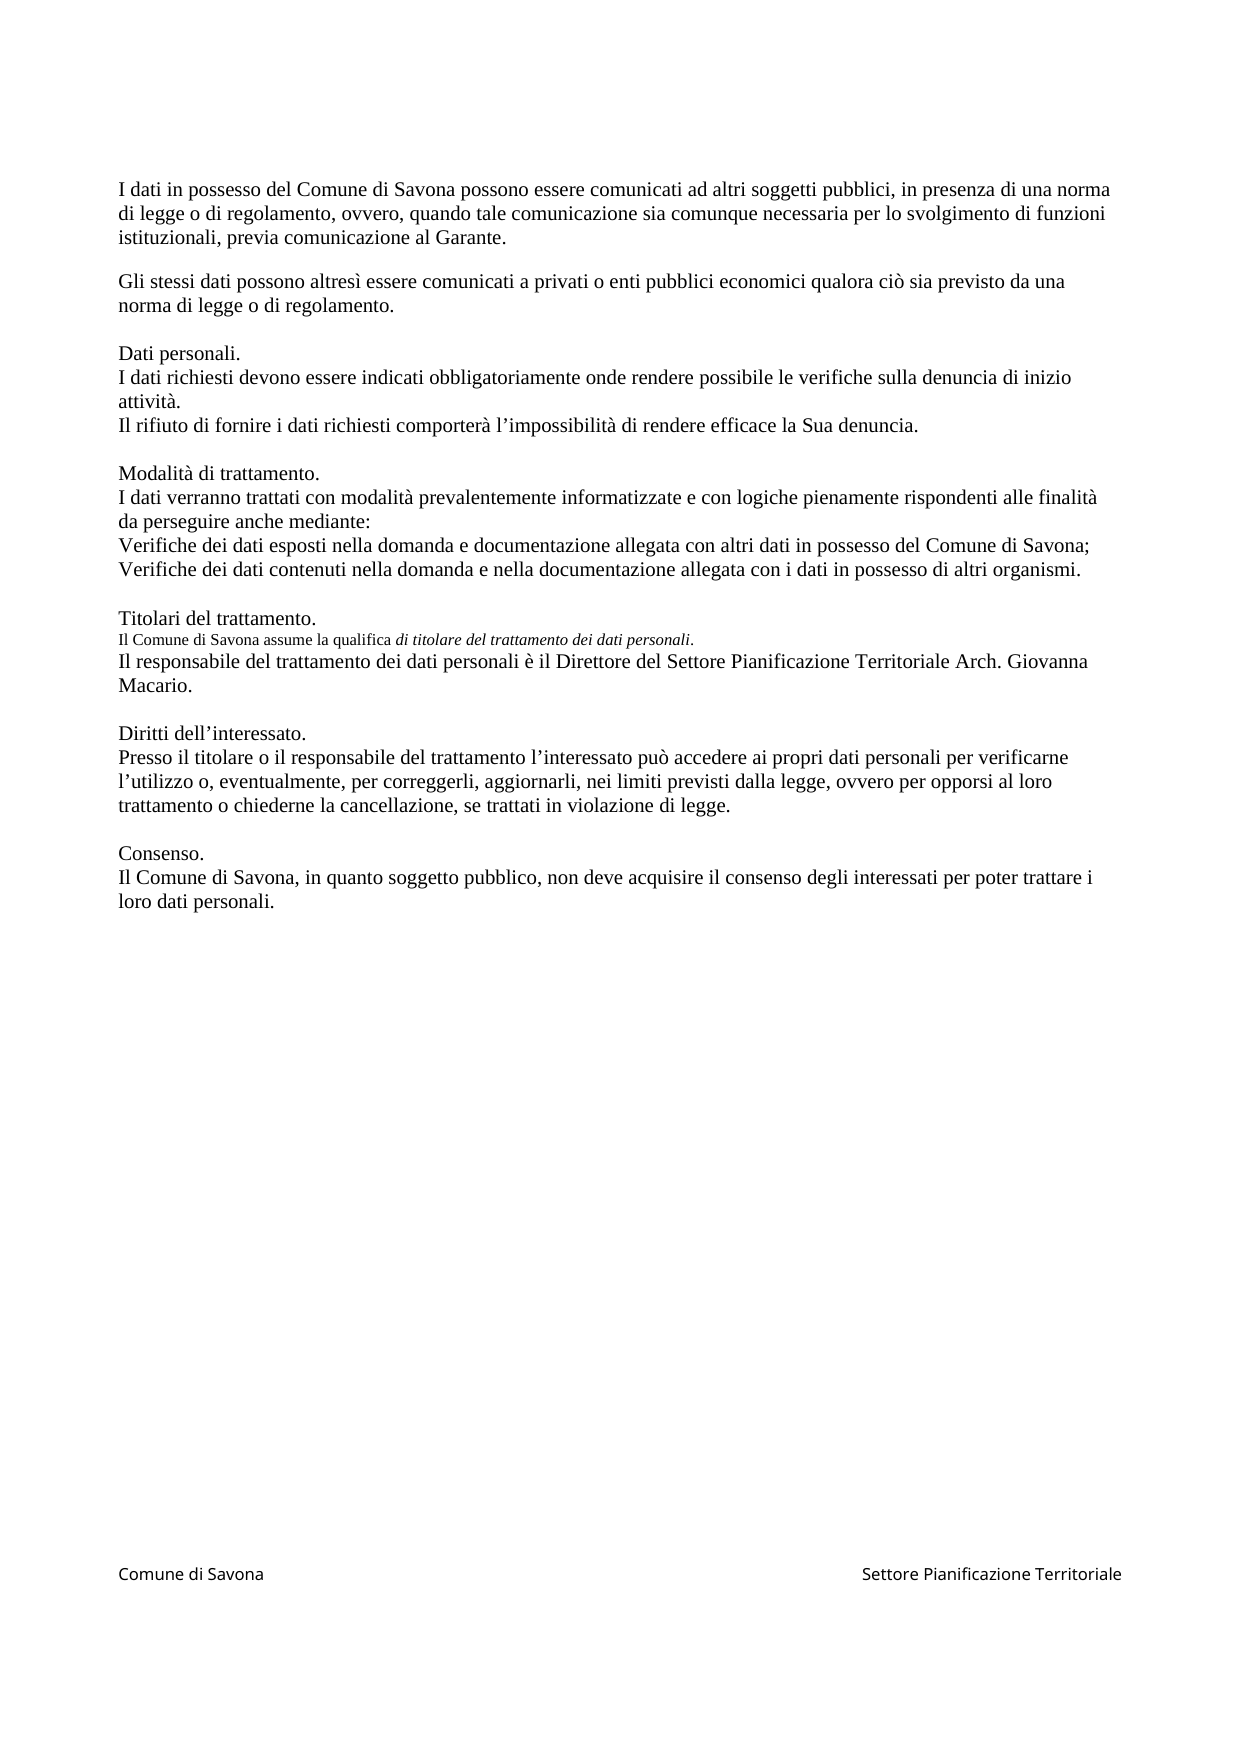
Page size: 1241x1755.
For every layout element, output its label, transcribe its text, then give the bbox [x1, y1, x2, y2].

text Il Comune di Savona assume la qualifica di titolare del trattamento dei dati personali. [118, 629, 1122, 649]
text Verifiche dei dati esposti nella domanda e documentazione allegata con altri dati in possesso del Comune di Savona; [118, 533, 1122, 557]
text Verifiche dei dati contenuti nella domanda e nella documentazione allegata con i dati in possesso di altri organismi. [118, 557, 1122, 581]
text Dati personali. [118, 341, 1122, 365]
text I dati verranno trattati con modalità prevalentemente informatizzate e con logiche pienamente rispondenti alle finalità da perseguire anche mediante: [118, 485, 1122, 533]
text Titolari del trattamento. [118, 605, 1122, 629]
text Il Comune di Savona, in quanto soggetto pubblico, non deve acquisire il consenso degli interessati per poter trattare i loro dati personali. [118, 865, 1122, 913]
text Presso il titolare o il responsabile del trattamento l’interessato può accedere ai propri dati personali per verificarne l’utilizzo o, eventualmente, per correggerli, aggiornarli, nei limiti previsti dalla legge, ovvero per opporsi al loro trattamento o chiederne la cancellazione, se trattati in violazione di legge. [118, 745, 1122, 817]
text Modalità di trattamento. [118, 461, 1122, 485]
text I dati richiesti devono essere indicati obbligatoriamente onde rendere possibile le verifiche sulla denuncia di inizio attività. [118, 365, 1122, 413]
text Gli stessi dati possono altresì essere comunicati a privati o enti pubblici economici qualora ciò sia previsto da una norma di legge o di regolamento. [118, 268, 1122, 317]
text Il responsabile del trattamento dei dati personali è il Direttore del Settore Pianificazione Territoriale Arch. Giovanna Macario. [118, 649, 1122, 697]
text Diritti dell’interessato. [118, 721, 1122, 745]
text Il rifiuto di fornire i dati richiesti comporterà l’impossibilità di rendere efficace la Sua denuncia. [118, 413, 1122, 437]
text Consenso. [118, 841, 1122, 865]
text I dati in possesso del Comune di Savona possono essere comunicati ad altri soggetti pubblici, in presenza di una norma di legge o di regolamento, ovvero, quando tale comunicazione sia comunque necessaria per lo svolgimento di funzioni istituzionali, previa comunicazione al Garante. [118, 177, 1122, 249]
